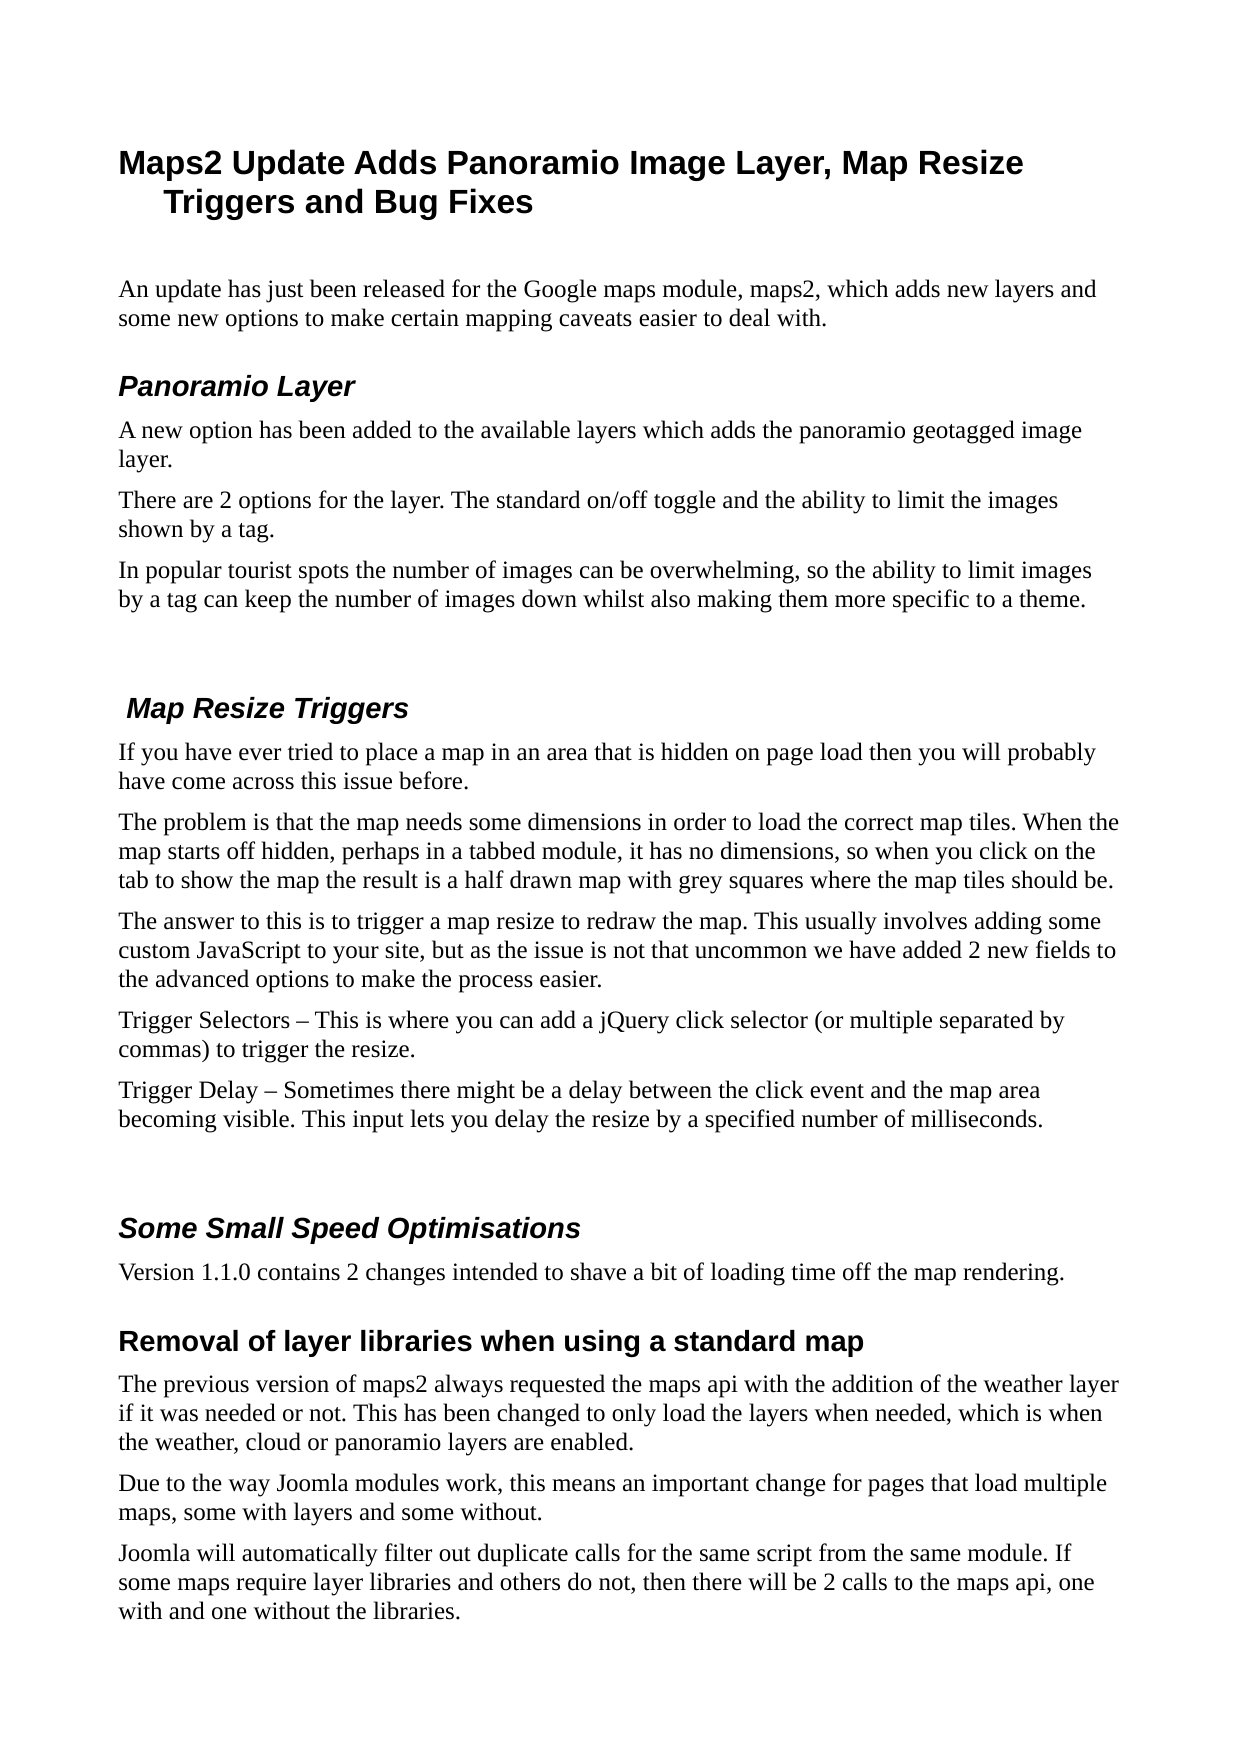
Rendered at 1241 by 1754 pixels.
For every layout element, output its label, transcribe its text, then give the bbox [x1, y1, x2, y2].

text The answer to this is to trigger a map resize to redraw the map. This usually involves adding some custom JavaScript to your site, but as the issue is not that uncommon we have added 2 new fields to the advanced options to make the process easier. [118, 906, 1122, 992]
text The previous version of maps2 always requested the maps api with the addition of the weather layer if it was needed or not. This has been changed to only load the layers when needed, which is when the weather, cloud or panoramio layers are enabled. [118, 1369, 1122, 1456]
subtitle Maps2 Update Adds Panoramio Image Layer, Map Resize Triggers and Bug Fixes [118, 143, 1122, 220]
text In popular tourist spots the number of images can be overwhelming, so the ability to limit images by a tag can keep the number of images down whilst also making them more specific to a theme. [118, 555, 1122, 613]
text A new option has been added to the available layers which adds the panoramio geotagged image layer. [118, 415, 1122, 473]
subtitle Some Small Speed Optimisations [118, 1211, 1122, 1245]
subtitle Map Resize Triggers [118, 691, 1122, 725]
text Trigger Selectors – This is where you can add a jQuery click selector (or multiple separated by commas) to trigger the resize. [118, 1005, 1122, 1062]
text The problem is that the map needs some dimensions in order to load the correct map tiles. When the map starts off hidden, perhaps in a tabbed module, it has no dimensions, so when you click on the tab to show the map the result is a half drawn map with grey squares where the map tiles should be. [118, 807, 1122, 894]
text Trigger Delay – Sometimes there might be a delay between the click event and the map area becoming visible. This input lets you delay the resize by a specified number of milliseconds. [118, 1075, 1122, 1132]
subtitle Panoramio Layer [118, 369, 1122, 403]
text Joomla will automatically filter out duplicate calls for the same script from the same module. If some maps require layer libraries and others do not, then there will be 2 calls to the maps api, one with and one without the libraries. [118, 1538, 1122, 1624]
text An update has just been released for the Google maps module, maps2, which adds new layers and some new options to make certain mapping caveats easier to deal with. [118, 274, 1122, 332]
subtitle Removal of layer libraries when using a standard map [118, 1323, 1122, 1357]
text If you have ever tried to place a map in an area that is hidden on page load then you will probably have come across this issue before. [118, 737, 1122, 795]
text Version 1.1.0 contains 2 changes intended to shave a bit of loading time off the map rendering. [118, 1257, 1122, 1286]
text Due to the way Joomla modules work, this means an important change for pages that load multiple maps, some with layers and some without. [118, 1468, 1122, 1526]
text There are 2 options for the layer. The standard on/off toggle and the ability to limit the images shown by a tag. [118, 485, 1122, 543]
